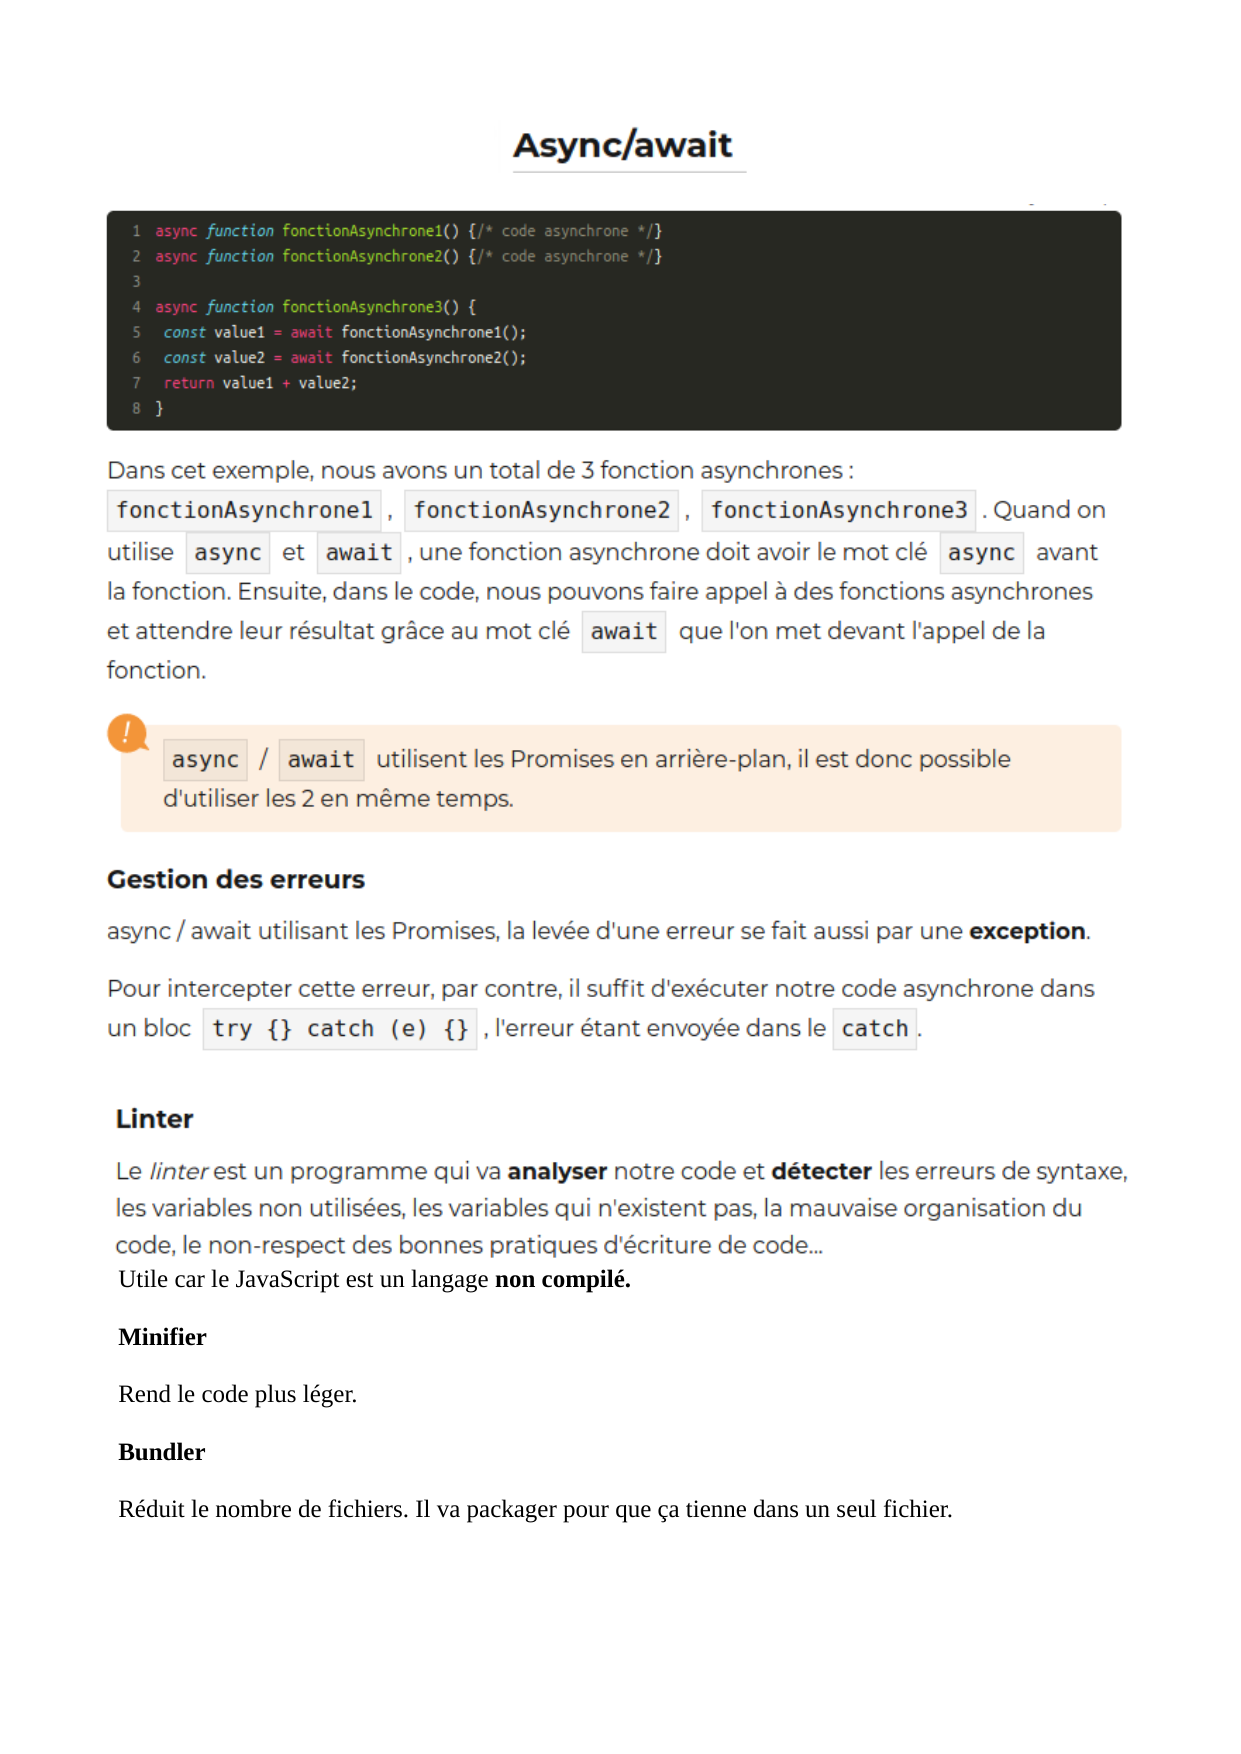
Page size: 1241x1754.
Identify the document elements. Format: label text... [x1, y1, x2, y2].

text Rend le code plus léger. [118, 1379, 1122, 1408]
text Minifier [118, 1322, 1122, 1351]
text Bundler [118, 1437, 1122, 1466]
picture [493, 118, 747, 173]
picture [100, 1094, 1140, 1265]
picture [100, 204, 1140, 1066]
text Réduit le nombre de fichiers. Il va packager pour que ça tienne dans un seul fichier. [118, 1494, 1122, 1523]
text Utile car le JavaScript est un langage non compilé. [118, 1265, 1122, 1293]
